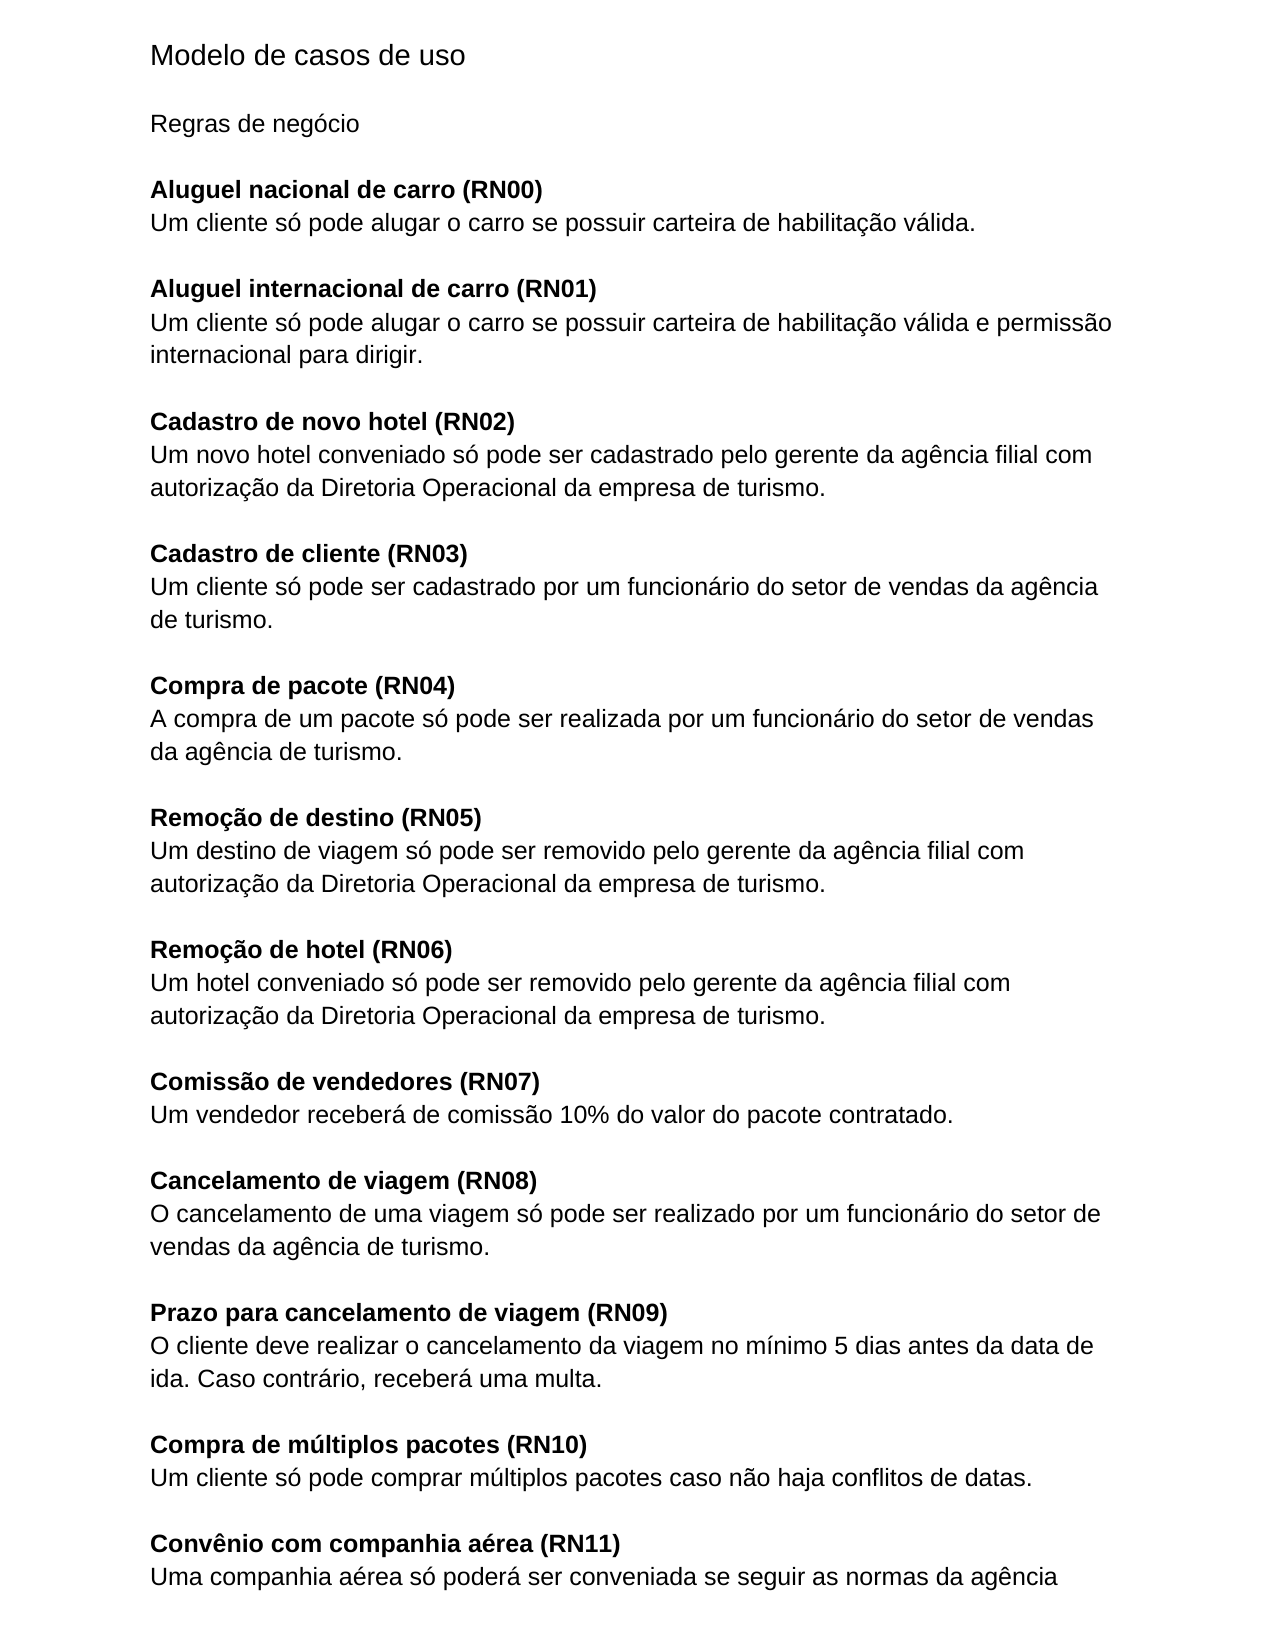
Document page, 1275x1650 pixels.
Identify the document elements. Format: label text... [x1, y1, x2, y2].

text Comissão de vendedores (RN07) [150, 1067, 1125, 1096]
text Uma companhia aérea só poderá ser conveniada se seguir as normas da agência [150, 1562, 1125, 1591]
text Um cliente só pode comprar múltiplos pacotes caso não haja conflitos de datas. [150, 1463, 1125, 1492]
text Cadastro de cliente (RN03) [150, 539, 1125, 567]
text Um vendedor receberá de comissão 10% do valor do pacote contratado. [150, 1100, 1125, 1129]
text Um novo hotel conveniado só pode ser cadastrado pelo gerente da agência filial com autorização da Diretoria Operacional da empresa de turismo. [150, 439, 1125, 501]
text O cancelamento de uma viagem só pode ser realizado por um funcionário do setor de vendas da agência de turismo. [150, 1199, 1125, 1261]
text Compra de pacote (RN04) [150, 671, 1125, 699]
text Regras de negócio [150, 109, 1125, 138]
text Remoção de destino (RN05) [150, 803, 1125, 832]
text Remoção de hotel (RN06) [150, 935, 1125, 964]
text Um destino de viagem só pode ser removido pelo gerente da agência filial com autorização da Diretoria Operacional da empresa de turismo. [150, 836, 1125, 898]
text Cadastro de novo hotel (RN02) [150, 407, 1125, 435]
text Prazo para cancelamento de viagem (RN09) [150, 1298, 1125, 1327]
text Um cliente só pode ser cadastrado por um funcionário do setor de vendas da agência de turismo. [150, 572, 1125, 633]
text Aluguel internacional de carro (RN01) [150, 274, 1125, 303]
text O cliente deve realizar o cancelamento da viagem no mínimo 5 dias antes da data de ida. Caso contrário, receberá uma multa. [150, 1331, 1125, 1393]
text Compra de múltiplos pacotes (RN10) [150, 1430, 1125, 1459]
text Um hotel conveniado só pode ser removido pelo gerente da agência filial com autorização da Diretoria Operacional da empresa de turismo. [150, 968, 1125, 1030]
text Aluguel nacional de carro (RN00) [150, 175, 1125, 204]
text Convênio com companhia aérea (RN11) [150, 1529, 1125, 1558]
text Modelo de casos de uso [150, 38, 1125, 71]
text A compra de um pacote só pode ser realizada por um funcionário do setor de vendas da agência de turismo. [150, 704, 1125, 766]
text Um cliente só pode alugar o carro se possuir carteira de habilitação válida e permissão internacional para dirigir. [150, 307, 1125, 369]
text Cancelamento de viagem (RN08) [150, 1166, 1125, 1195]
text Um cliente só pode alugar o carro se possuir carteira de habilitação válida. [150, 208, 1125, 237]
